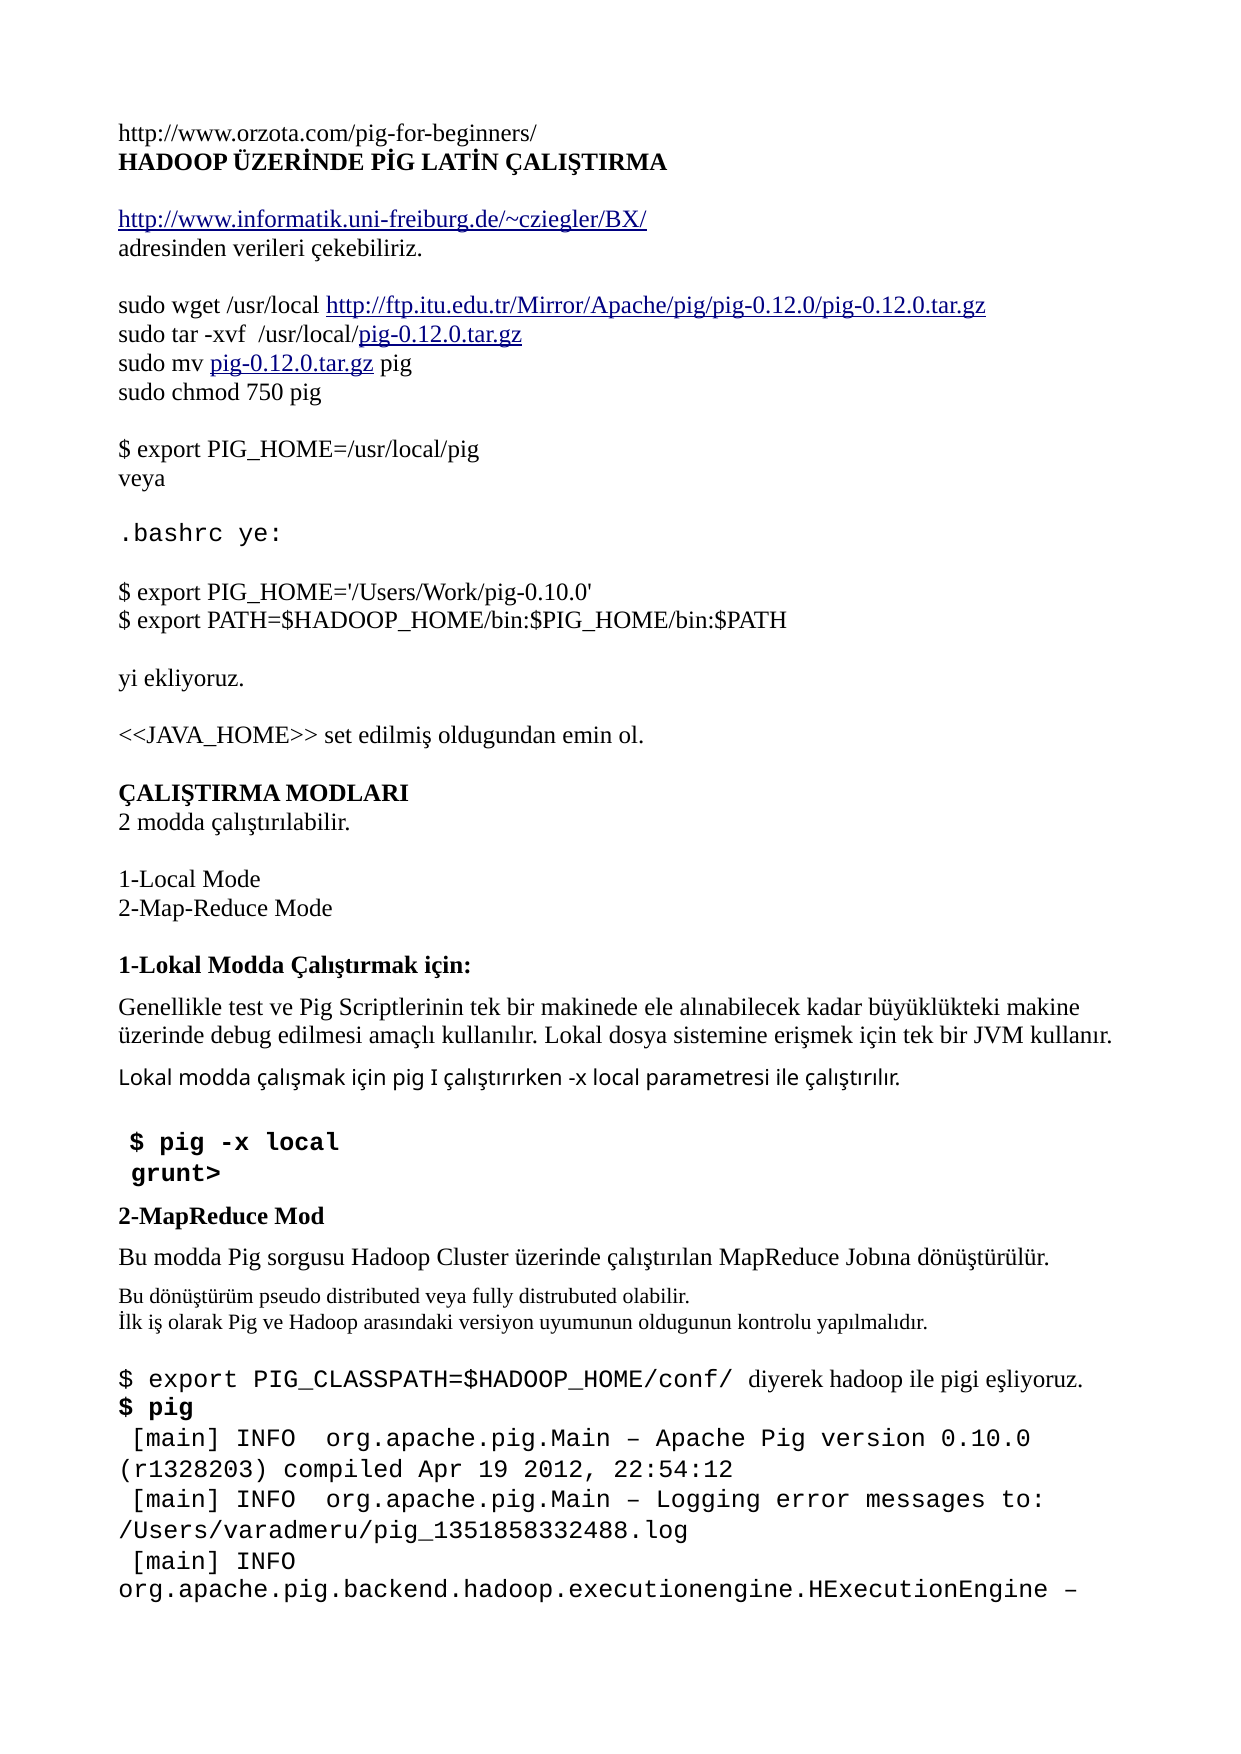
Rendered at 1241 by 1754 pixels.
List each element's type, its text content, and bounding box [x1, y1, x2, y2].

text 2 modda çalıştırılabilir. [118, 807, 1122, 836]
text HADOOP ÜZERİNDE PİG LATİN ÇALIŞTIRMA [118, 147, 1122, 176]
text Bu modda Pig sorgusu Hadoop Cluster üzerinde çalıştırılan MapReduce Jobına dönüştürülür. [118, 1242, 1122, 1271]
text yi ekliyoruz. [118, 663, 1122, 692]
text 1-Lokal Modda Çalıştırmak için: [118, 951, 1122, 979]
text .bashrc ye: [118, 520, 1122, 548]
text Lokal modda çalışmak için pig I çalıştırırken -x local parametresi ile çalıştırılır. [118, 1062, 1122, 1092]
text <<JAVA_HOME>> set edilmiş oldugundan emin ol. [118, 721, 1122, 749]
text sudo wget /usr/local http://ftp.itu.edu.tr/Mirror/Apache/pig/pig-0.12.0/pig-0.12.0.tar.gz [118, 291, 1122, 319]
text $ export PIG_HOME=/usr/local/pig [118, 434, 1122, 463]
text $ pig [118, 1394, 1122, 1423]
text $ export PIG_CLASSPATH=$HADOOP_HOME/conf/ diyerek hadoop ile pigi eşliyoruz. [118, 1364, 1122, 1394]
text [main] INFO org.apache.pig.backend.hadoop.executionengine.HExecutionEngine – [118, 1546, 1122, 1605]
text veya [118, 463, 1122, 492]
text Bu dönüştürüm pseudo distributed veya fully distrubuted olabilir. [118, 1283, 1122, 1309]
text [main] INFO org.apache.pig.Main – Logging error messages to: /Users/varadmeru/pig_1351858332488.log [118, 1484, 1122, 1546]
text sudo tar -xvf /usr/local/pig-0.12.0.tar.gz [118, 319, 1122, 348]
text sudo chmod 750 pig [118, 377, 1122, 406]
text adresinden verileri çekebiliriz. [118, 233, 1122, 262]
text $ export PATH=$HADOOP_HOME/bin:$PIG_HOME/bin:$PATH [118, 606, 1122, 634]
text [main] INFO org.apache.pig.Main – Apache Pig version 0.10.0 (r1328203) compiled Apr 19 2012, 22:54:12 [118, 1423, 1122, 1484]
text Genellikle test ve Pig Scriptlerinin tek bir makinede ele alınabilecek kadar büyüklükteki makine üzerinde debug edilmesi amaçlı kullanılır. Lokal dosya sistemine erişmek için tek bir JVM kullanır. [118, 992, 1122, 1049]
text http://www.orzota.com/pig-for-beginners/ [118, 118, 1122, 147]
text 2-Map-Reduce Mode [118, 893, 1122, 922]
text $ pig -x local grunt> [118, 1104, 1122, 1188]
text ÇALIŞTIRMA MODLARI [118, 778, 1122, 807]
text http://www.informatik.uni-freiburg.de/~cziegler/BX/ [118, 204, 1122, 233]
text İlk iş olarak Pig ve Hadoop arasındaki versiyon uyumunun oldugunun kontrolu yapılmalıdır. [118, 1309, 1122, 1334]
text $ export PIG_HOME='/Users/Work/pig-0.10.0' [118, 577, 1122, 606]
text sudo mv pig-0.12.0.tar.gz pig [118, 348, 1122, 377]
text 2-MapReduce Mod [118, 1201, 1122, 1230]
text 1-Local Mode [118, 864, 1122, 893]
